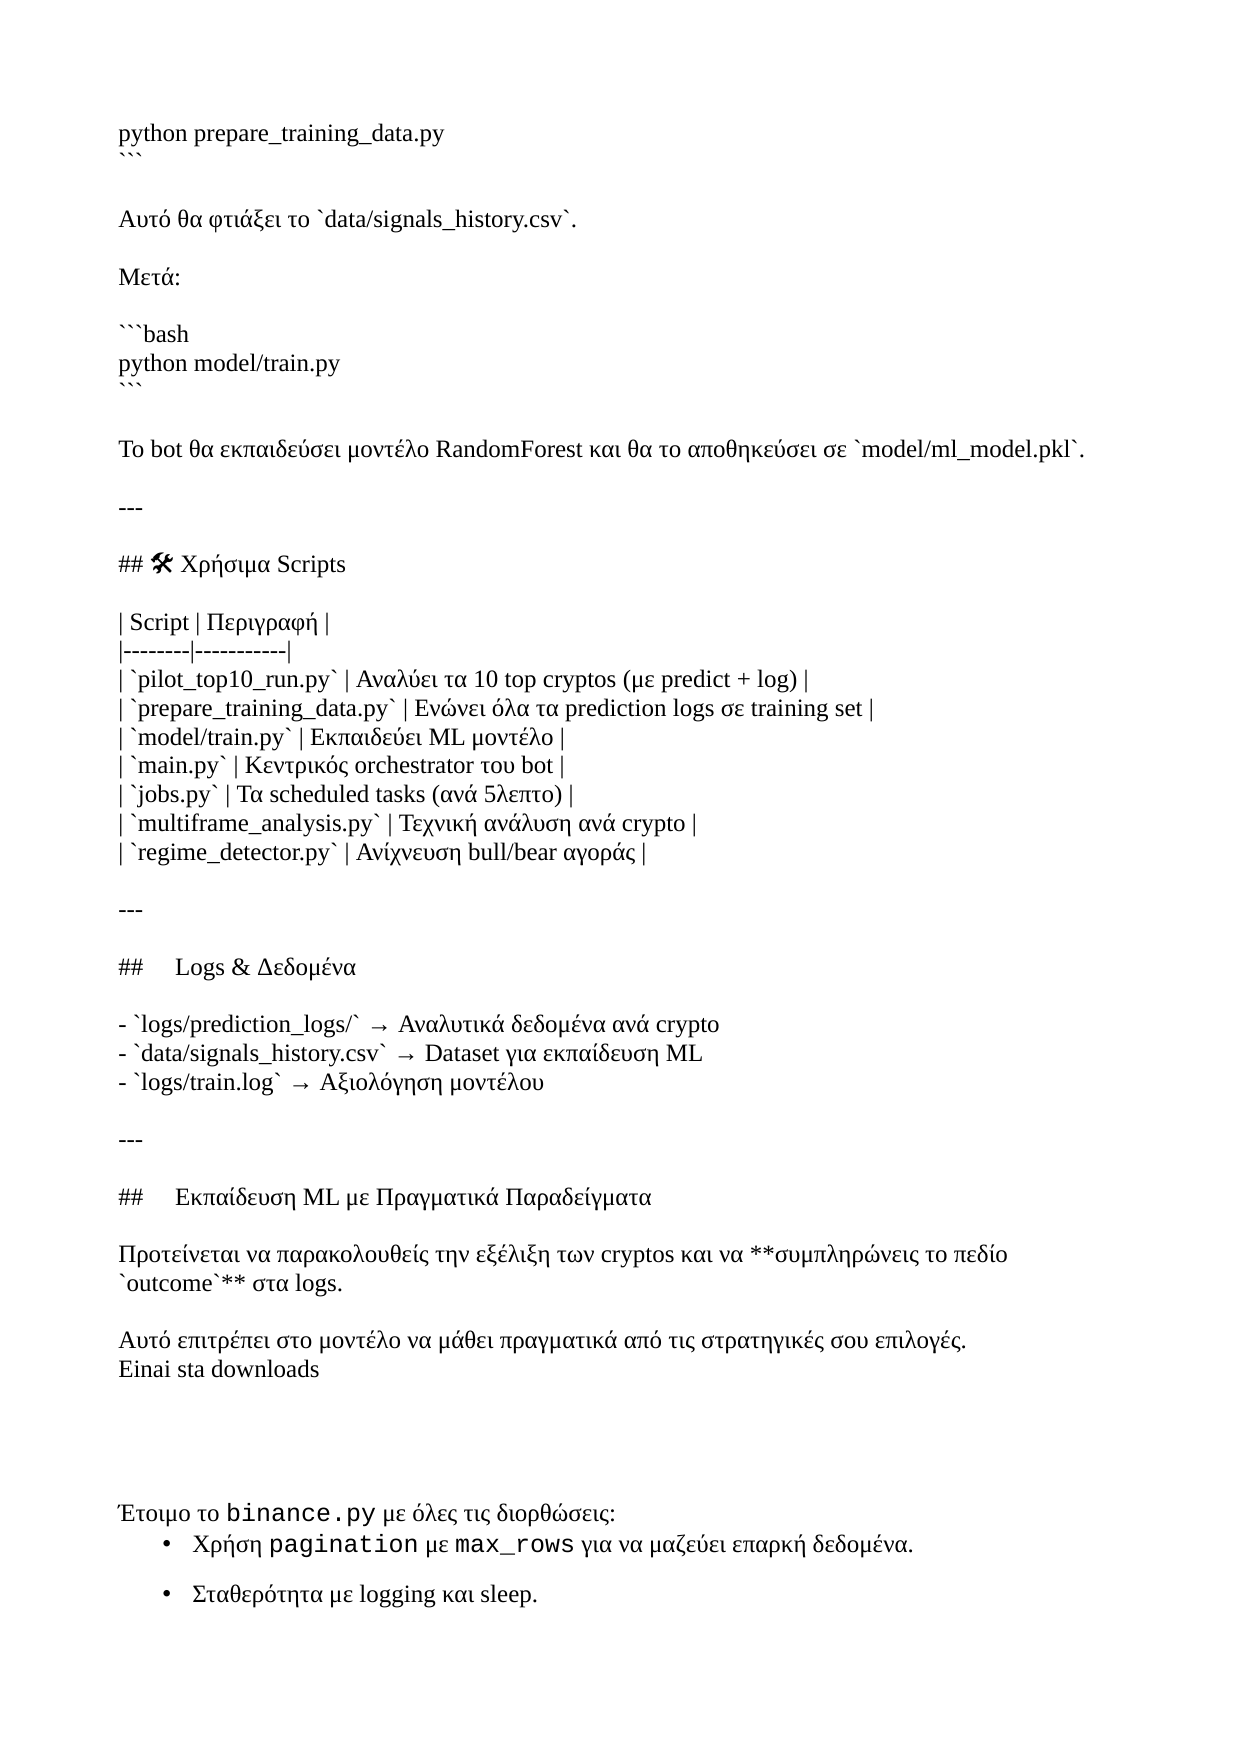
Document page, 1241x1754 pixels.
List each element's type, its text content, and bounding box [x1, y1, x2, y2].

text | `regime_detector.py` | Ανίχνευση bull/bear αγοράς | [118, 837, 1122, 866]
text Το bot θα εκπαιδεύσει μοντέλο RandomForest και θα το αποθηκεύσει σε `model/ml_model.pkl`. [118, 434, 1122, 463]
text ## 🛠 Χρήσιμα Scripts [118, 549, 1122, 578]
text --- [118, 1124, 1122, 1153]
text python model/train.py [118, 348, 1122, 377]
text ```bash [118, 319, 1122, 348]
text ## 🧠 Εκπαίδευση ML με Πραγματικά Παραδείγματα [118, 1182, 1122, 1211]
text | `prepare_training_data.py` | Ενώνει όλα τα prediction logs σε training set | [118, 693, 1122, 722]
text |--------|-----------| [118, 636, 1122, 664]
text | `jobs.py` | Τα scheduled tasks (ανά 5λεπτο) | [118, 779, 1122, 808]
text Αυτό επιτρέπει στο μοντέλο να μάθει πραγματικά από τις στρατηγικές σου επιλογές. [118, 1326, 1122, 1354]
text Μετά: [118, 262, 1122, 291]
text - `logs/prediction_logs/` → Αναλυτικά δεδομένα ανά crypto [118, 1009, 1122, 1038]
text | `main.py` | Κεντρικός orchestrator του bot | [118, 751, 1122, 779]
text | `model/train.py` | Εκπαιδεύει ML μοντέλο | [118, 722, 1122, 751]
text python prepare_training_data.py [118, 118, 1122, 147]
text | Script | Περιγραφή | [118, 607, 1122, 636]
text Einai sta downloads Έτοιμο το binance.py με όλες τις διορθώσεις: [118, 1354, 1122, 1529]
list Χρήση pagination με max_rows για να μαζεύει επαρκή δεδομένα. [162, 1529, 1122, 1560]
text - `logs/train.log` → Αξιολόγηση μοντέλου [118, 1067, 1122, 1096]
text Αυτό θα φτιάξει το `data/signals_history.csv`. [118, 204, 1122, 233]
text --- [118, 894, 1122, 923]
list Σταθερότητα με logging και sleep. [162, 1579, 1122, 1608]
text ``` [118, 377, 1122, 406]
text | `pilot_top10_run.py` | Αναλύει τα 10 top cryptos (με predict + log) | [118, 664, 1122, 693]
text --- [118, 492, 1122, 521]
text ## 📁 Logs & Δεδομένα [118, 952, 1122, 981]
text | `multiframe_analysis.py` | Τεχνική ανάλυση ανά crypto | [118, 808, 1122, 837]
text ``` [118, 147, 1122, 176]
text Προτείνεται να παρακολουθείς την εξέλιξη των cryptos και να **συμπληρώνεις το πεδίο `outcome`** στα logs. [118, 1239, 1122, 1297]
text - `data/signals_history.csv` → Dataset για εκπαίδευση ML [118, 1038, 1122, 1067]
